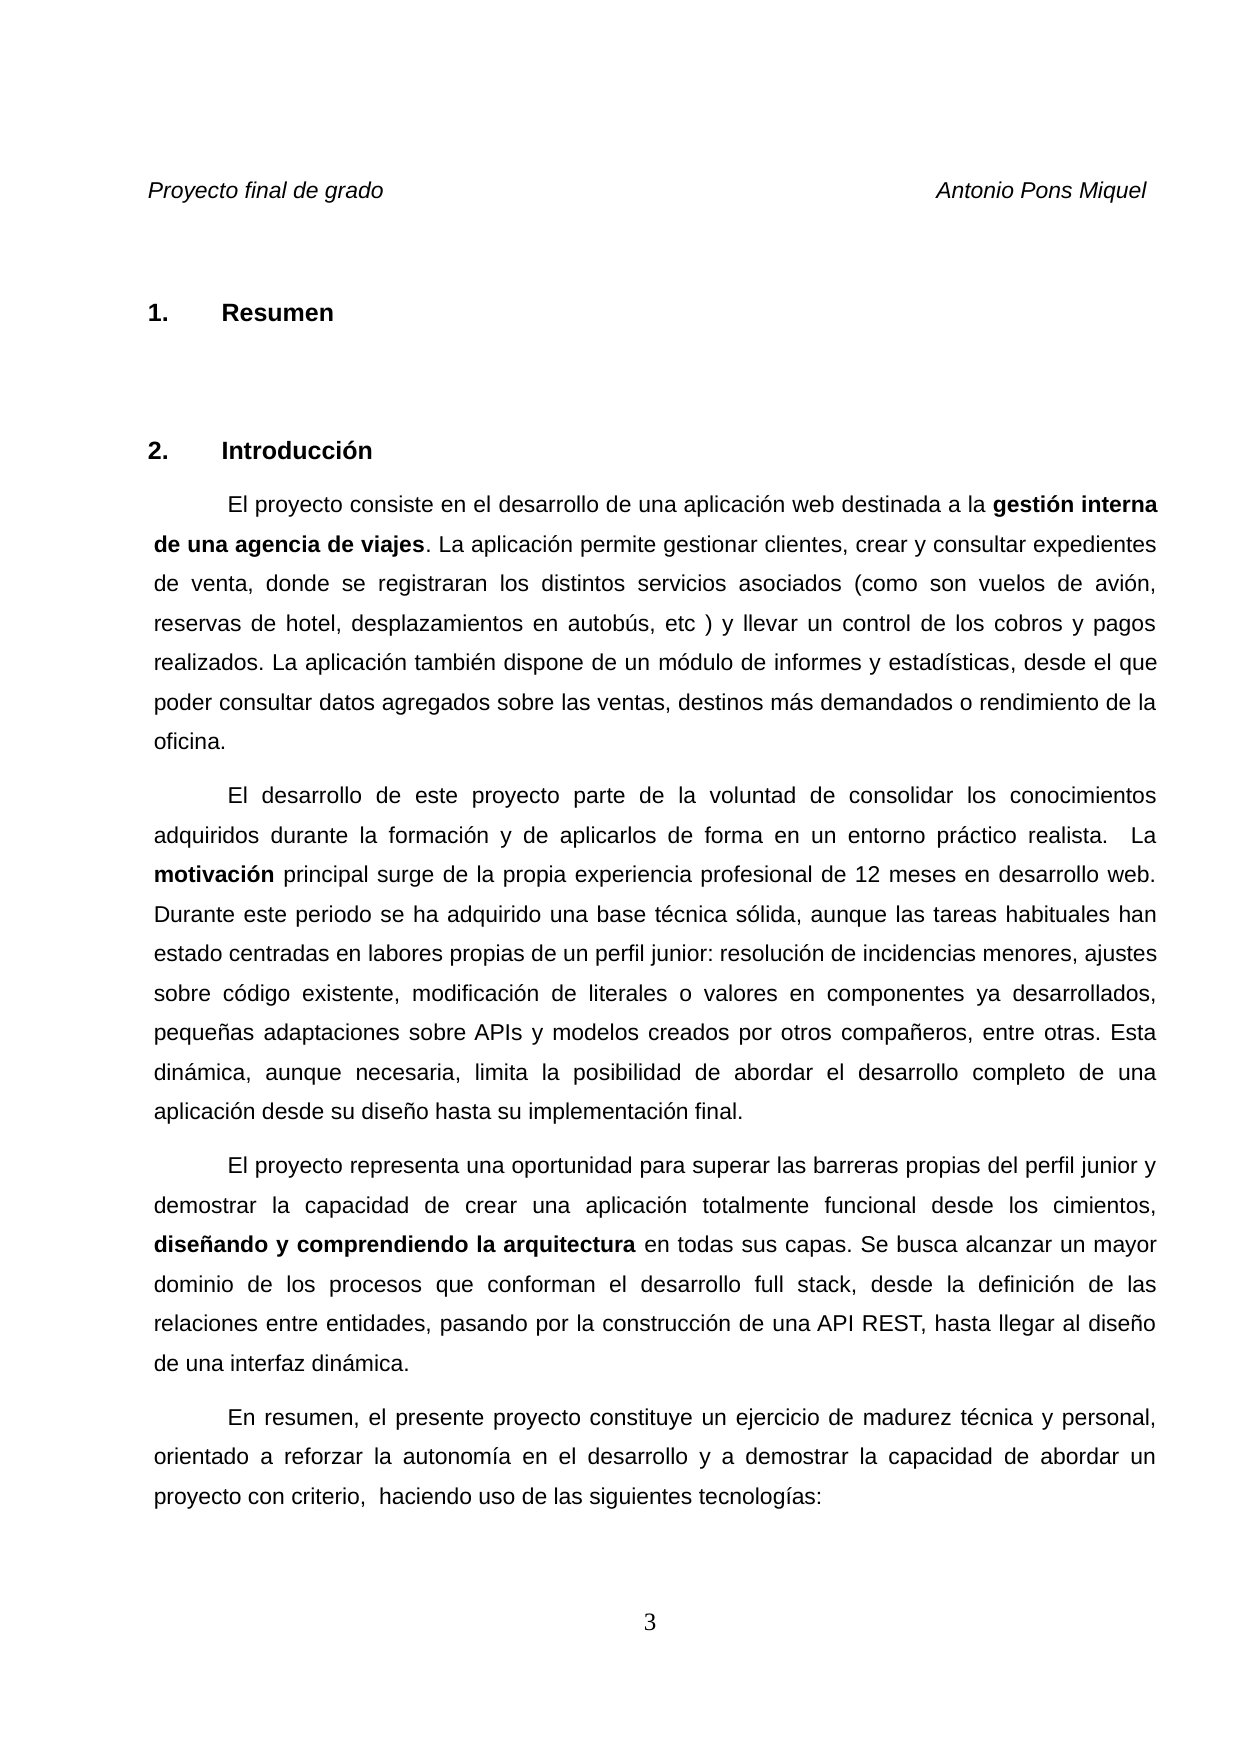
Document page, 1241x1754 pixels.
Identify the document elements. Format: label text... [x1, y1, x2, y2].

subtitle Introducción [148, 436, 1152, 464]
text El proyecto representa una oportunidad para superar las barreras propias del perfil junior y demostrar la capacidad de crear una aplicación totalmente funcional desde los cimientos, diseñando y comprendiendo la arquitectura en todas sus capas. Se busca alcanzar un mayor dominio de los procesos que conforman el desarrollo full stack, desde la definición de las relaciones entre entidades, pasando por la construcción de una API REST, hasta llegar al diseño de una interfaz dinámica. [153, 1152, 1158, 1376]
subtitle Resumen [148, 297, 1152, 326]
text El proyecto consiste en el desarrollo de una aplicación web destinada a la gestión interna de una agencia de viajes. La aplicación permite gestionar clientes, crear y consultar expedientes de venta, donde se registraran los distintos servicios asociados (como son vuelos de avión, reservas de hotel, desplazamientos en autobús, etc ) y llevar un control de los cobros y pagos realizados. La aplicación también dispone de un módulo de informes y estadísticas, desde el que poder consultar datos agregados sobre las ventas, destinos más demandados o rendimiento de la oficina. [153, 491, 1158, 755]
text El desarrollo de este proyecto parte de la voluntad de consolidar los conocimientos adquiridos durante la formación y de aplicarlos de forma en un entorno práctico realista. La motivación principal surge de la propia experiencia profesional de 12 meses en desarrollo web. Durante este periodo se ha adquirido una base técnica sólida, aunque las tareas habituales han estado centradas en labores propias de un perfil junior: resolución de incidencias menores, ajustes sobre código existente, modificación de literales o valores en componentes ya desarrollados, pequeñas adaptaciones sobre APIs y modelos creados por otros compañeros, entre otras. Esta dinámica, aunque necesaria, limita la posibilidad de abordar el desarrollo completo de una aplicación desde su diseño hasta su implementación final. [153, 782, 1158, 1124]
text En resumen, el presente proyecto constituye un ejercicio de madurez técnica y personal, orientado a reforzar la autonomía en el desarrollo y a demostrar la capacidad de abordar un proyecto con criterio, haciendo uso de las siguientes tecnologías: [153, 1404, 1158, 1509]
